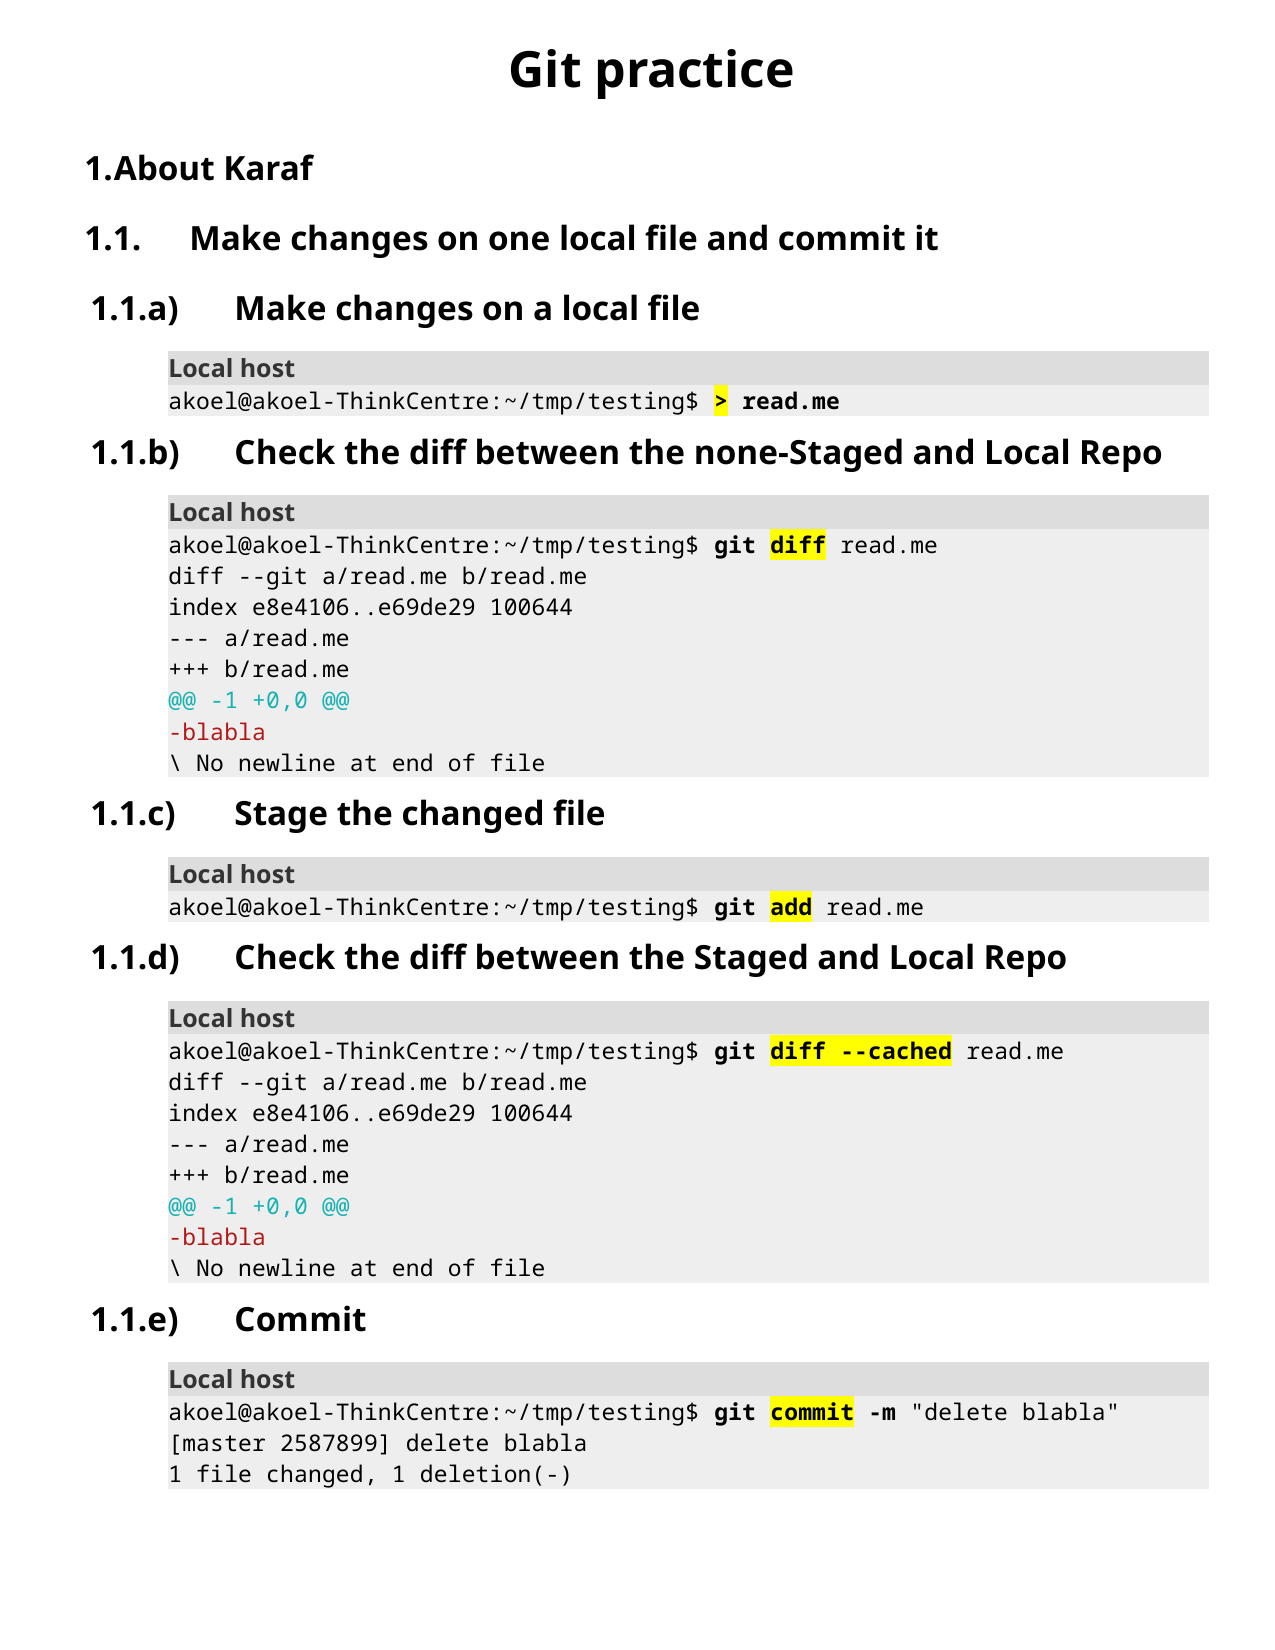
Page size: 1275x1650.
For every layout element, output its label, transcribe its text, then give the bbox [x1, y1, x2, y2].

subtitle Stage the changed file [90, 789, 1209, 836]
text diff --git a/read.me b/read.me index e8e4106..e69de29 100644 --- a/read.me +++ b/read.me @@ -1 +0,0 @@ -blabla \ No newline at end of file [168, 1066, 1209, 1283]
title Git practice [84, 34, 1209, 102]
text Local host [168, 351, 1209, 385]
text Local host [168, 495, 1209, 529]
subtitle Check the diff between the none-Staged and Local Repo [90, 428, 1209, 474]
text Local host [168, 857, 1209, 891]
text Local host [168, 1001, 1209, 1034]
text akoel@akoel-ThinkCentre:~/tmp/testing$ git diff read.me diff --git a/read.me b/read.me index e8e4106..e69de29 100644 --- a/read.me +++ b/read.me @@ -1 +0,0 @@ -blabla \ No newline at end of file [168, 529, 1209, 777]
text akoel@akoel-ThinkCentre:~/tmp/testing$ git commit -m "delete blabla" [master 2587899] delete blabla 1 file changed, 1 deletion(-) [168, 1396, 1209, 1489]
text akoel@akoel-ThinkCentre:~/tmp/testing$ > read.me [168, 385, 1209, 416]
subtitle Make changes on a local file [90, 284, 1209, 330]
subtitle Check the diff between the Staged and Local Repo [90, 933, 1209, 979]
text akoel@akoel-ThinkCentre:~/tmp/testing$ git add read.me [168, 891, 1209, 922]
subtitle Commit [90, 1295, 1209, 1341]
text Local host [168, 1362, 1209, 1396]
subtitle About Karaf [84, 144, 1209, 190]
text akoel@akoel-ThinkCentre:~/tmp/testing$ git diff --cached read.me [168, 1034, 1209, 1066]
subtitle Make changes on one local file and commit it [84, 214, 1209, 260]
